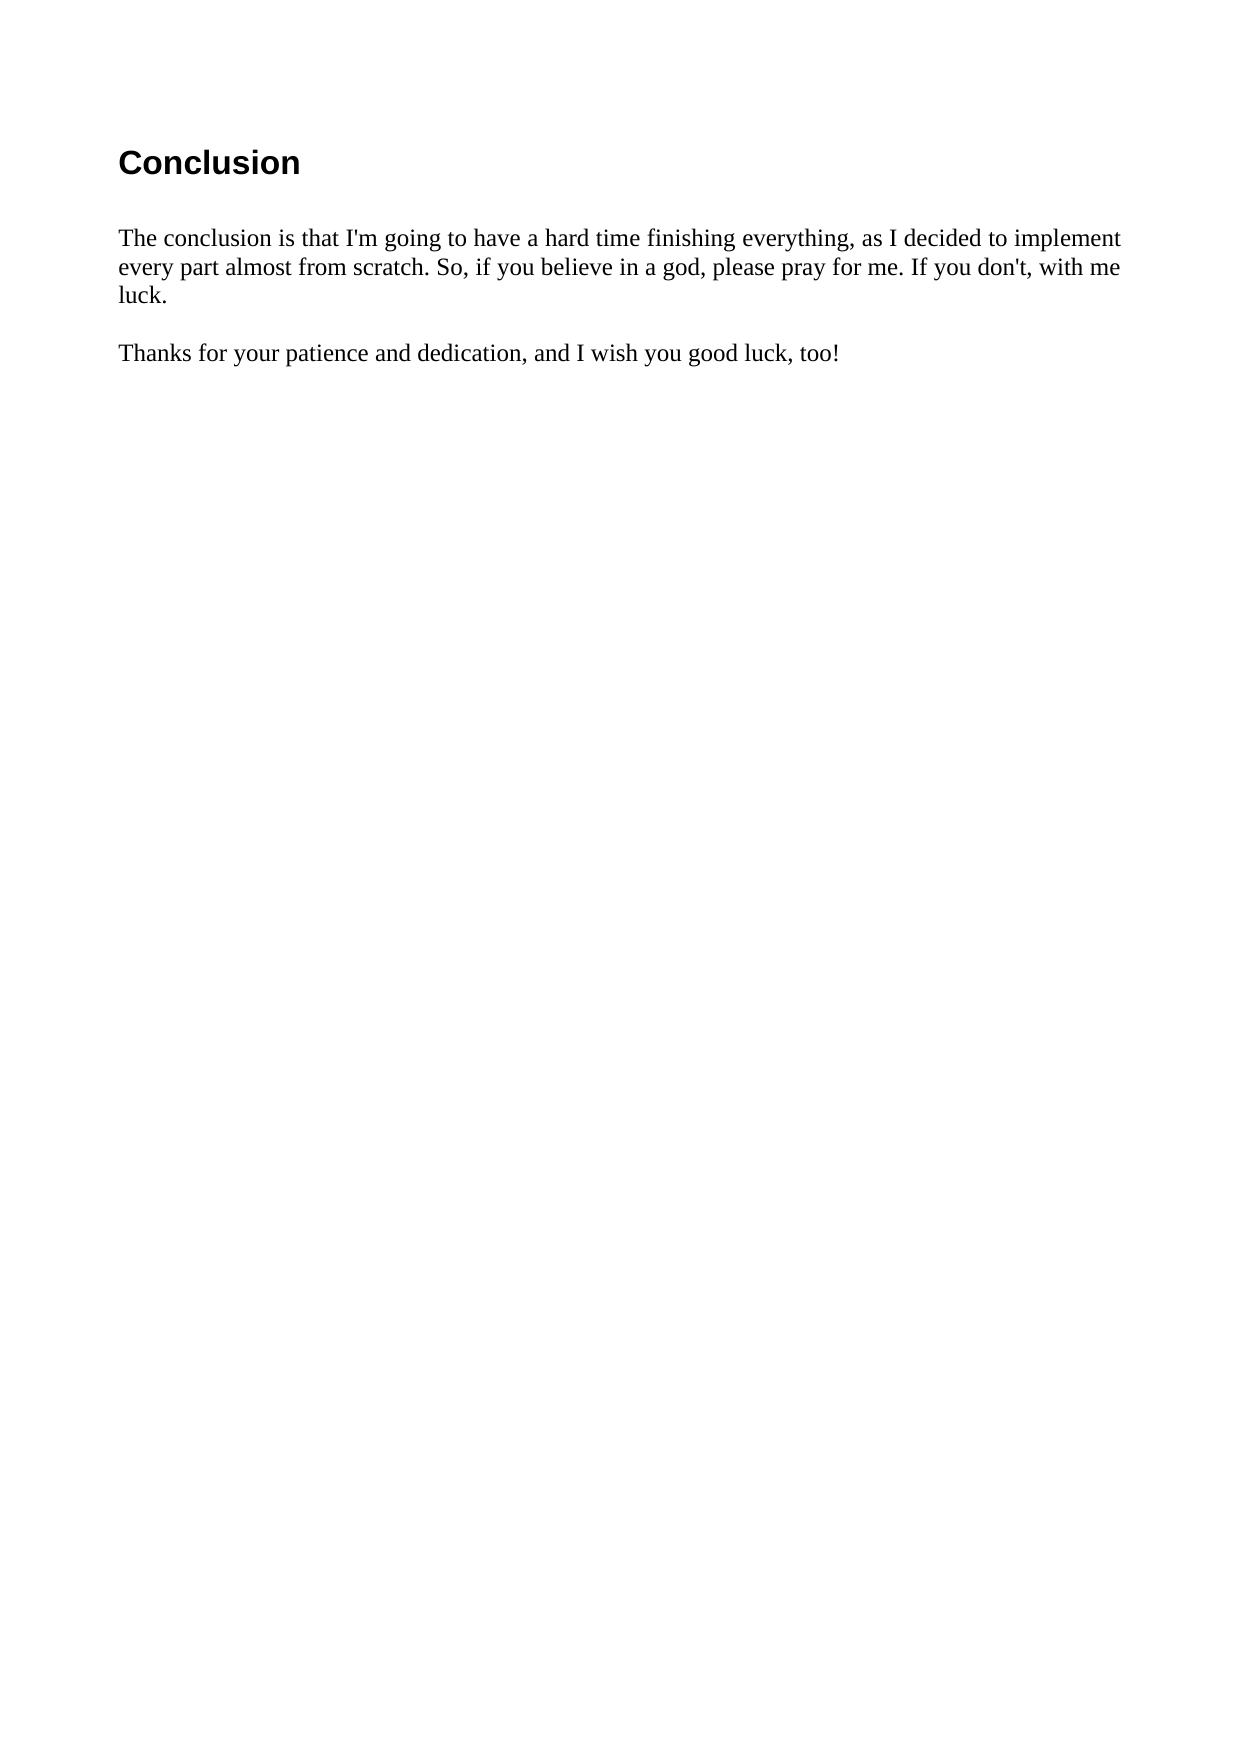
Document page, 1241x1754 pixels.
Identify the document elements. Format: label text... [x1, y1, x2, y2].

subtitle Conclusion [118, 143, 1122, 182]
text Thanks for your patience and dedication, and I wish you good luck, too! [118, 338, 1122, 367]
text The conclusion is that I'm going to have a hard time finishing everything, as I decided to implement every part almost from scratch. So, if you believe in a god, please pray for me. If you don't, with me luck. [118, 223, 1122, 309]
